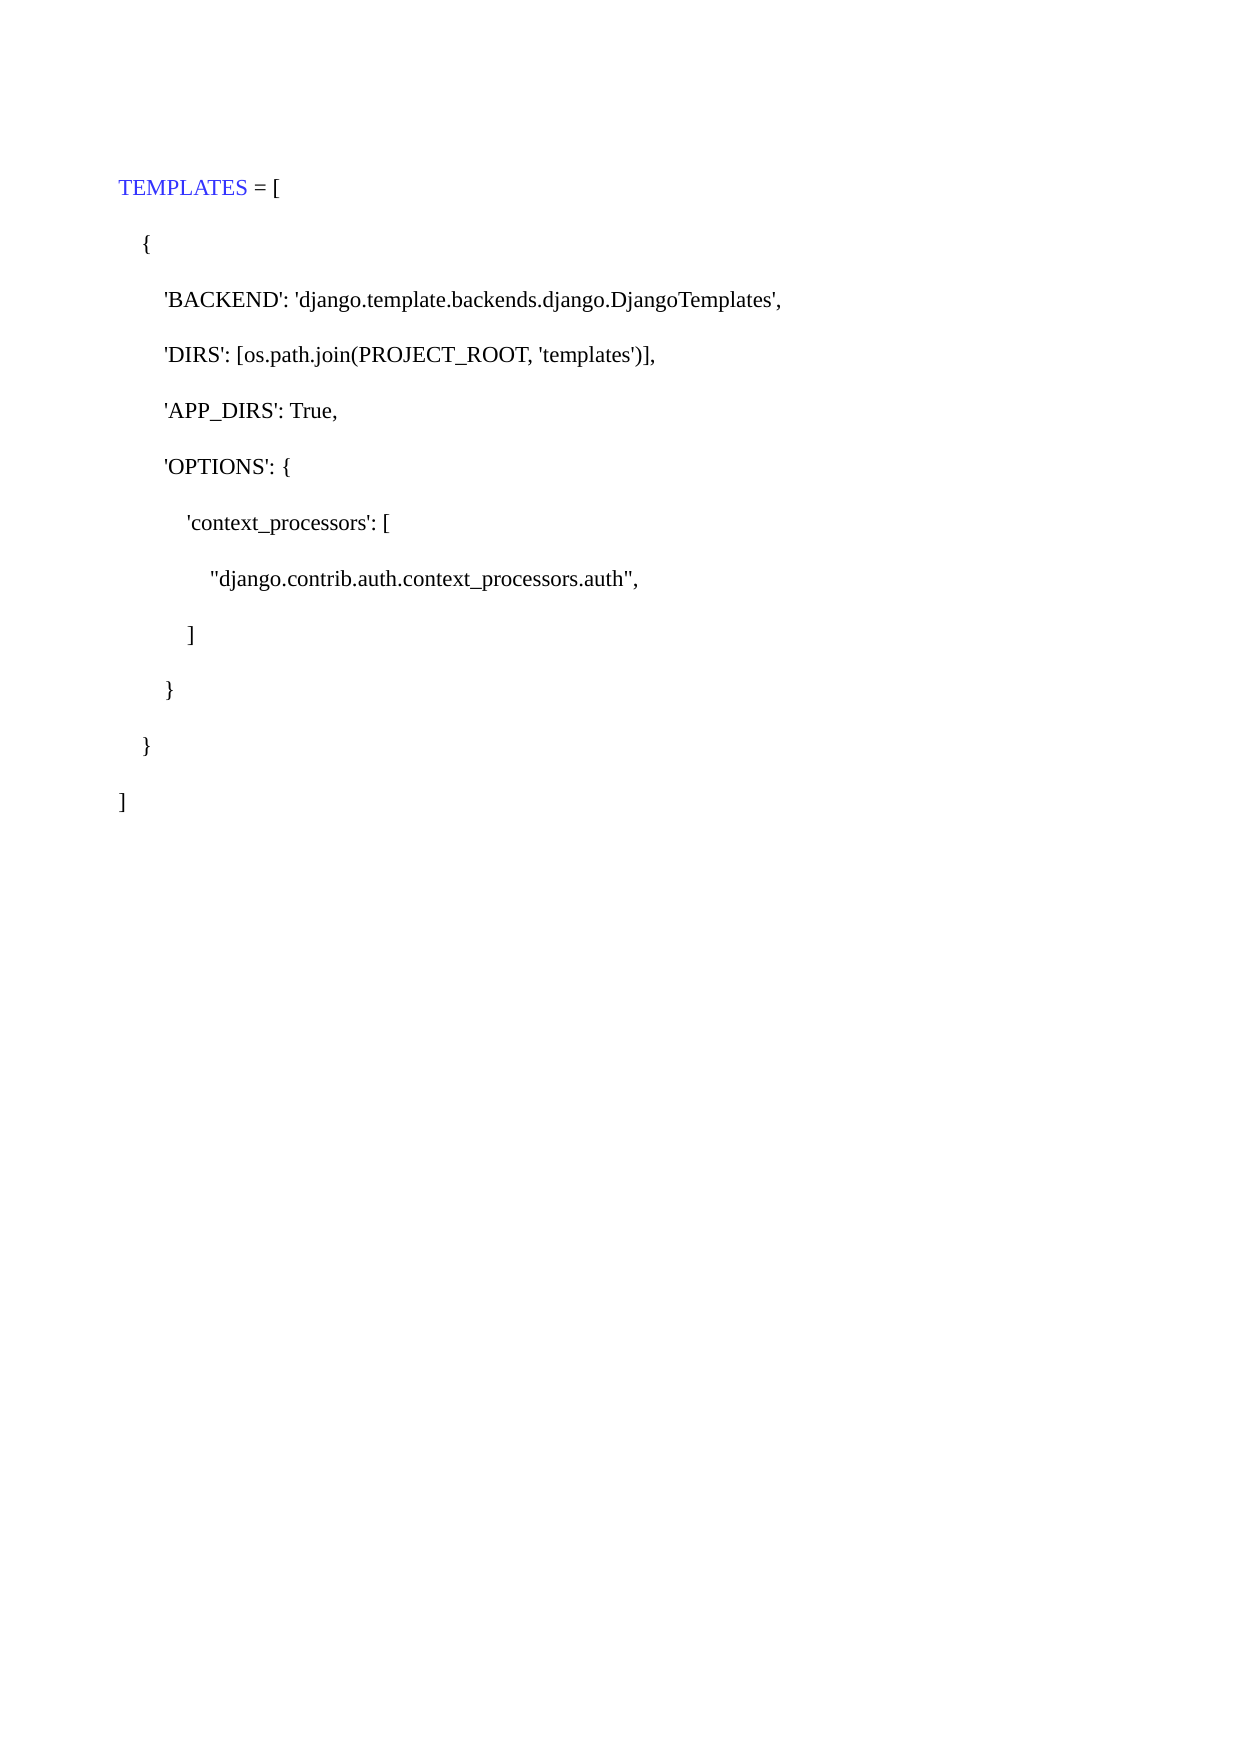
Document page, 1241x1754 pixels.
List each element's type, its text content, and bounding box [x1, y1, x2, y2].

text { [118, 230, 1122, 256]
text 'APP_DIRS': True, [118, 397, 1122, 424]
text 'OPTIONS': { [118, 453, 1122, 479]
text ] [118, 788, 1122, 814]
text ] [118, 621, 1122, 647]
text "django.contrib.auth.context_processors.auth", [118, 565, 1122, 591]
text 'context_processors': [ [118, 509, 1122, 535]
text TEMPLATES = [ [118, 174, 1122, 200]
text } [118, 676, 1122, 703]
text 'BACKEND': 'django.template.backends.django.DjangoTemplates', [118, 286, 1122, 312]
text 'DIRS': [os.path.join(PROJECT_ROOT, 'templates')], [118, 341, 1122, 368]
text } [118, 732, 1122, 759]
